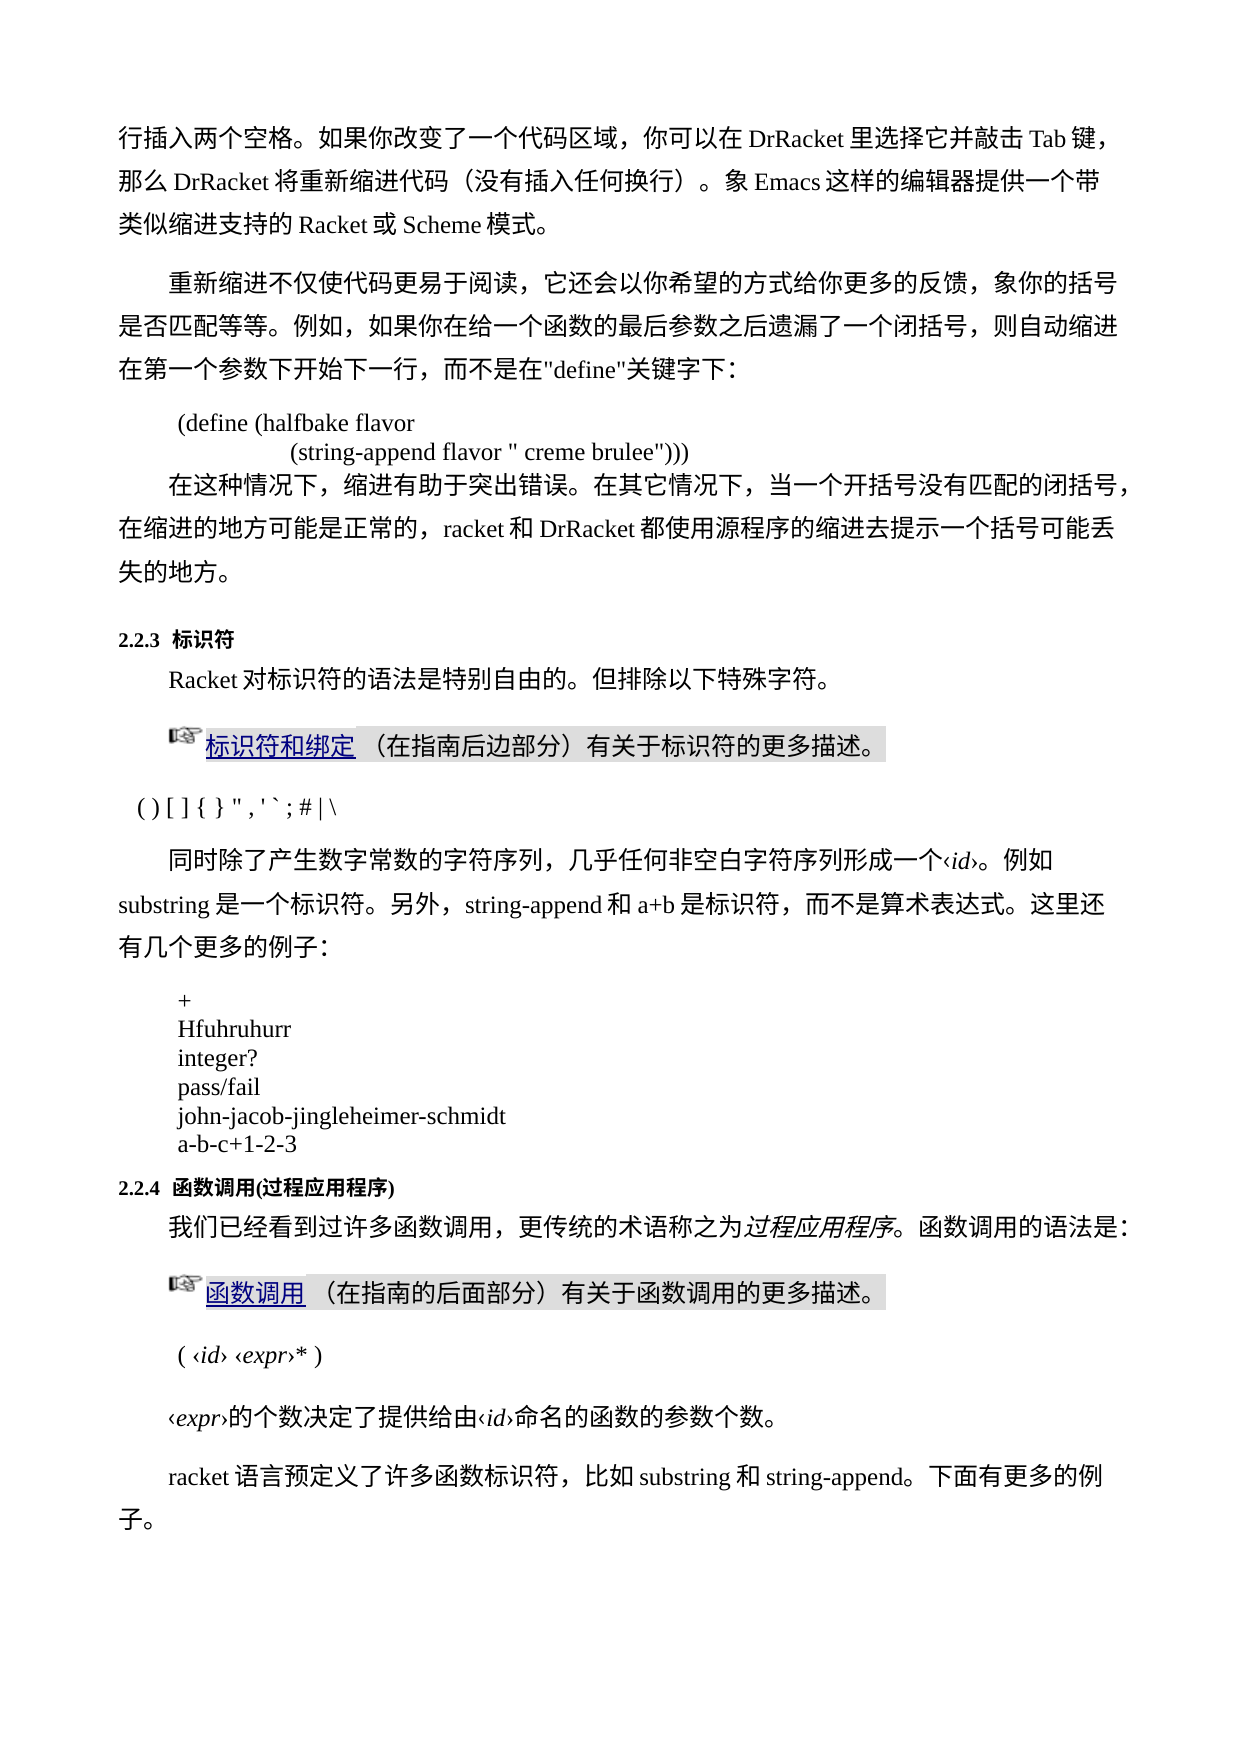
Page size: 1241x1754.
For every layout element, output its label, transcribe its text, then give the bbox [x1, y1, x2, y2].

table_cell (string-append flavor " creme brulee"))) [177, 437, 1060, 465]
text ( ) [ ] { } " , ' ` ; # | \ [118, 792, 1122, 821]
picture [168, 717, 206, 755]
subtitle 2.2.4 函数调用(过程应用程序) [118, 1171, 1122, 1201]
text 我们已经看到过许多函数调用，更传统的术语称之为过程应用程序。函数调用的语法是： [118, 1207, 1122, 1244]
text 标识符和绑定 （在指南后边部分）有关于标识符的更多描述。 [118, 717, 945, 762]
table_cell a-b-c+1-2-3 [177, 1130, 510, 1158]
table_cell pass/fail [177, 1072, 510, 1101]
picture [168, 1265, 206, 1303]
table_cell Hfuhruhurr [177, 1015, 510, 1043]
text 行插入两个空格。如果你改变了一个代码区域，你可以在DrRacket里选择它并敲击Tab键，那么DrRacket将重新缩进代码（没有插入任何换行）。象Emacs这样的编辑器提供一个带类似缩进支持的Racket或Scheme模式。 [118, 118, 1122, 241]
text 重新缩进不仅使代码更易于阅读，它还会以你希望的方式给你更多的反馈，象你的括号是否匹配等等。例如，如果你在给一个函数的最后参数之后遗漏了一个闭括号，则自动缩进在第一个参数下开始下一行，而不是在"define"关键字下： [118, 263, 1122, 386]
text 函数调用 （在指南的后面部分）有关于函数调用的更多描述。 [118, 1265, 945, 1310]
table_header (define (halfbake flavor [177, 408, 1060, 437]
table_header + [177, 986, 510, 1014]
table_cell john-jacob-jingleheimer-schmidt [177, 1101, 510, 1129]
text ( ‹id› ‹expr›* ) [177, 1340, 1063, 1368]
text 同时除了产生数字常数的字符序列，几乎任何非空白字符序列形成一个‹id›。例如substring是一个标识符。另外，string-append和a+b是标识符，而不是算术表达式。这里还有几个更多的例子： [118, 841, 1122, 964]
subtitle 2.2.3 标识符 [118, 623, 1122, 653]
text racket语言预定义了许多函数标识符，比如substring和string-append。下面有更多的例子。 [118, 1456, 1122, 1536]
text ‹expr›的个数决定了提供给由‹id›命名的函数的参数个数。 [118, 1398, 1122, 1434]
text Racket对标识符的语法是特别自由的。但排除以下特殊字符。 [118, 659, 1122, 696]
text 在这种情况下，缩进有助于突出错误。在其它情况下，当一个开括号没有匹配的闭括号，在缩进的地方可能是正常的，racket和DrRacket都使用源程序的缩进去提示一个括号可能丢失的地方。 [118, 465, 1122, 588]
table_cell integer? [177, 1043, 510, 1072]
